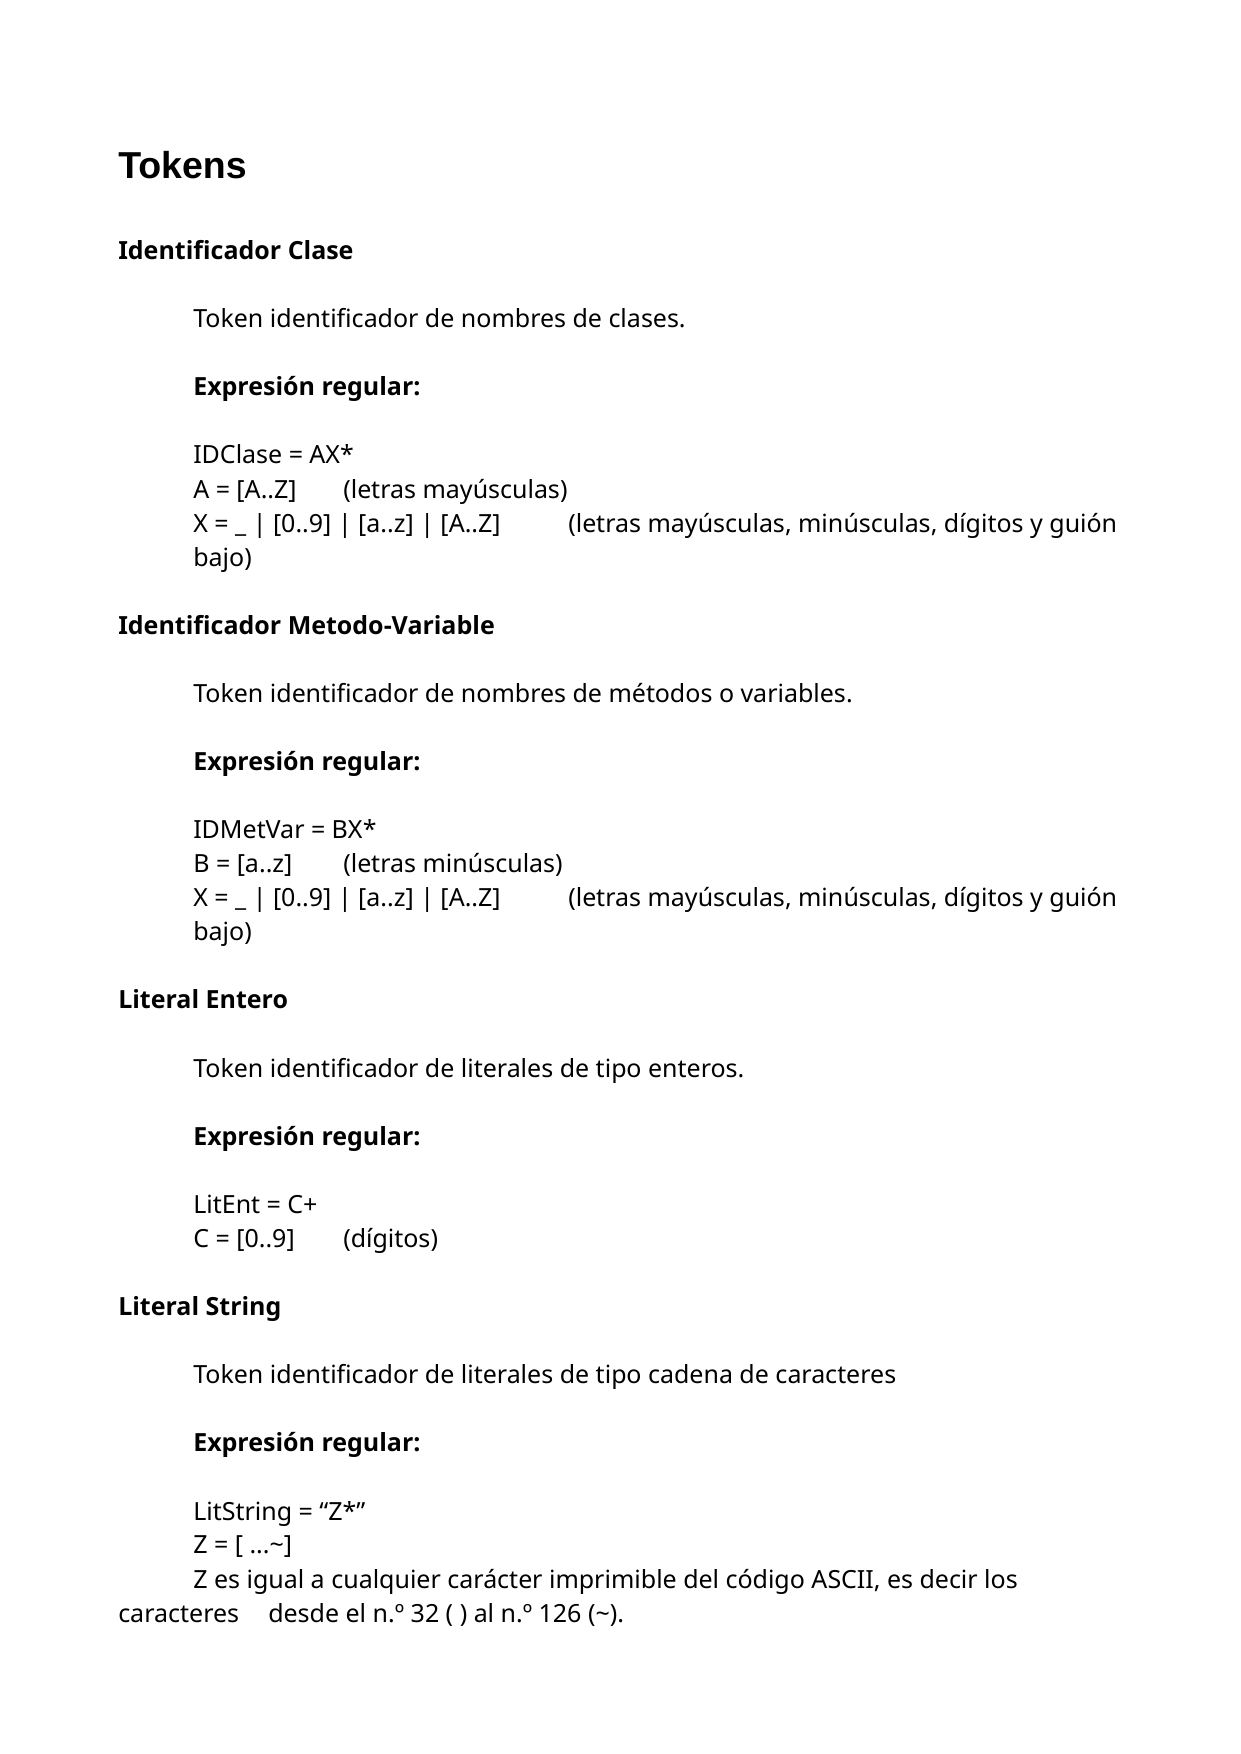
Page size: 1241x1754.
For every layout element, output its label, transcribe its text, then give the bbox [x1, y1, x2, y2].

text Expresión regular: [118, 744, 1122, 778]
text Expresión regular: [118, 1425, 1122, 1459]
text Token identificador de literales de tipo enteros. [118, 1050, 1122, 1084]
text LitEnt = C+ [118, 1187, 1122, 1221]
text Expresión regular: [118, 1118, 1122, 1152]
text Identificador Metodo-Variable [118, 607, 1122, 642]
text IDClase = AX* [118, 437, 1122, 471]
text Identificador Clase [118, 233, 1122, 267]
text Expresión regular: [118, 369, 1122, 403]
text Token identificador de nombres de métodos o variables. [118, 676, 1122, 710]
text A = [A..Z] (letras mayúsculas) [118, 471, 1122, 505]
text Token identificador de nombres de clases. [118, 301, 1122, 335]
text X = _ | [0..9] | [a..z] | [A..Z] (letras mayúsculas, minúsculas, dígitos y guión bajo) [118, 505, 1122, 573]
text Z es igual a cualquier carácter imprimible del código ASCII, es decir los caracteres desde el n.º 32 ( ) al n.º 126 (~). [118, 1561, 1122, 1629]
text X = _ | [0..9] | [a..z] | [A..Z] (letras mayúsculas, minúsculas, dígitos y guión bajo) [118, 880, 1122, 948]
text C = [0..9] (dígitos) [118, 1221, 1122, 1255]
text IDMetVar = BX* [118, 812, 1122, 846]
text B = [a..z] (letras minúsculas) [118, 846, 1122, 880]
text Token identificador de literales de tipo cadena de caracteres [118, 1357, 1122, 1391]
text Literal Entero [118, 982, 1122, 1016]
text LitString = “Z*” [118, 1493, 1122, 1527]
text Literal String [118, 1289, 1122, 1323]
subtitle Tokens [118, 143, 1122, 186]
text Z = [ ...~] [118, 1527, 1122, 1561]
